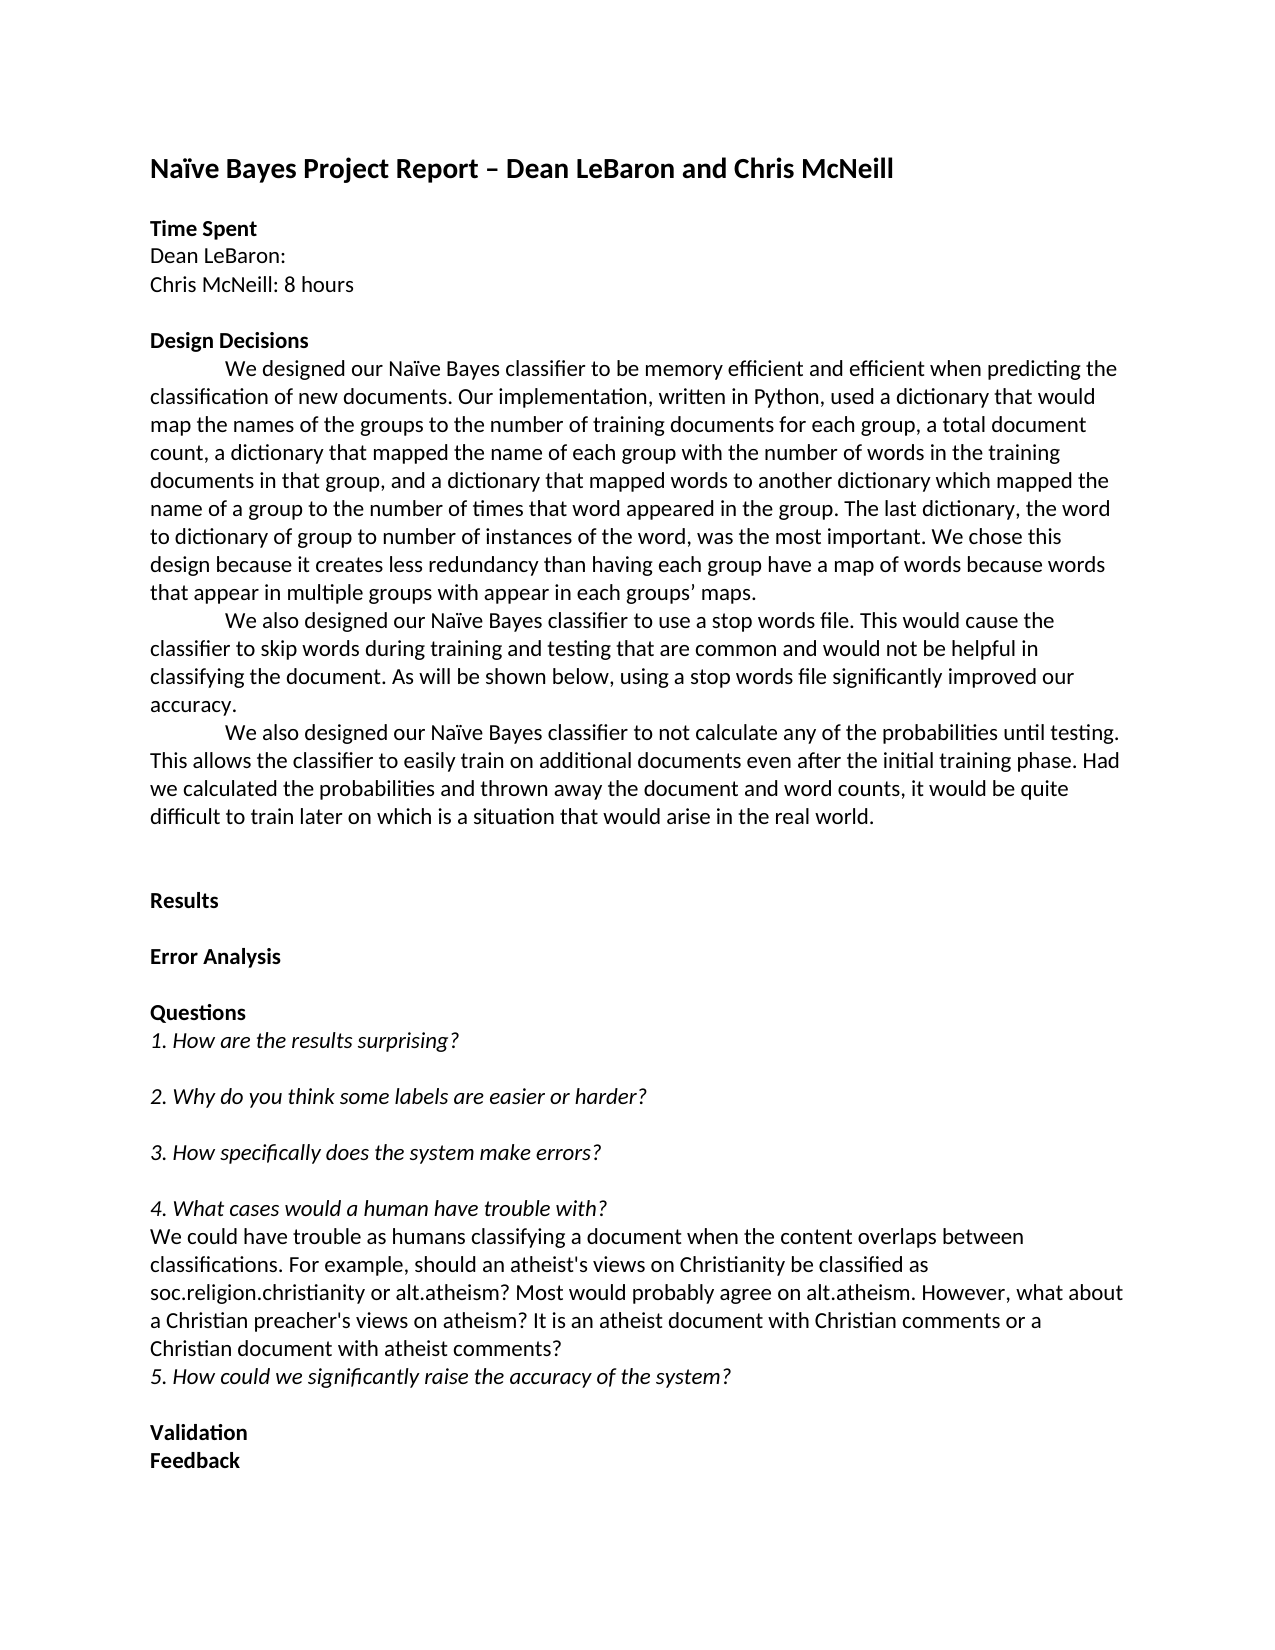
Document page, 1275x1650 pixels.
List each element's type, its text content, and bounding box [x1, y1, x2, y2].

text Naïve Bayes Project Report – Dean LeBaron and Chris McNeill [150, 150, 1125, 186]
text We designed our Naïve Bayes classifier to be memory efficient and efficient when predicting the classification of new documents. Our implementation, written in Python, used a dictionary that would map the names of the groups to the number of training documents for each group, a total document count, a dictionary that mapped the name of each group with the number of words in the training documents in that group, and a dictionary that mapped words to another dictionary which mapped the name of a group to the number of times that word appeared in the group. The last dictionary, the word to dictionary of group to number of instances of the word, was the most important. We chose this design because it creates less redundancy than having each group have a map of words because words that appear in multiple groups with appear in each groups’ maps. [150, 354, 1125, 606]
text 3. How specifically does the system make errors? [150, 1138, 1125, 1166]
text 4. What cases would a human have trouble with? [150, 1194, 1125, 1222]
text Results [150, 886, 1125, 914]
text Error Analysis [150, 942, 1125, 970]
text We could have trouble as humans classifying a document when the content overlaps between classifications. For example, should an atheist's views on Christianity be classified as soc.religion.christianity or alt.atheism? Most would probably agree on alt.atheism. However, what about a Christian preacher's views on atheism? It is an atheist document with Christian comments or a Christian document with atheist comments? [150, 1222, 1125, 1362]
text 1. How are the results surprising? [150, 1026, 1125, 1054]
text 2. Why do you think some labels are easier or harder? [150, 1082, 1125, 1110]
text We also designed our Naïve Bayes classifier to not calculate any of the probabilities until testing. This allows the classifier to easily train on additional documents even after the initial training phase. Had we calculated the probabilities and thrown away the document and word counts, it would be quite difficult to train later on which is a situation that would arise in the real world. [150, 718, 1125, 830]
text Validation [150, 1418, 1125, 1447]
text Chris McNeill: 8 hours [150, 270, 1125, 298]
text We also designed our Naïve Bayes classifier to use a stop words file. This would cause the classifier to skip words during training and testing that are common and would not be helpful in classifying the document. As will be shown below, using a stop words file significantly improved our accuracy. [150, 606, 1125, 718]
text Questions [150, 998, 1125, 1026]
text Feedback [150, 1447, 1125, 1474]
text Design Decisions [150, 326, 1125, 354]
text Dean LeBaron: [150, 242, 1125, 270]
text 5. How could we significantly raise the accuracy of the system? [150, 1362, 1125, 1391]
text Time Spent [150, 214, 1125, 242]
